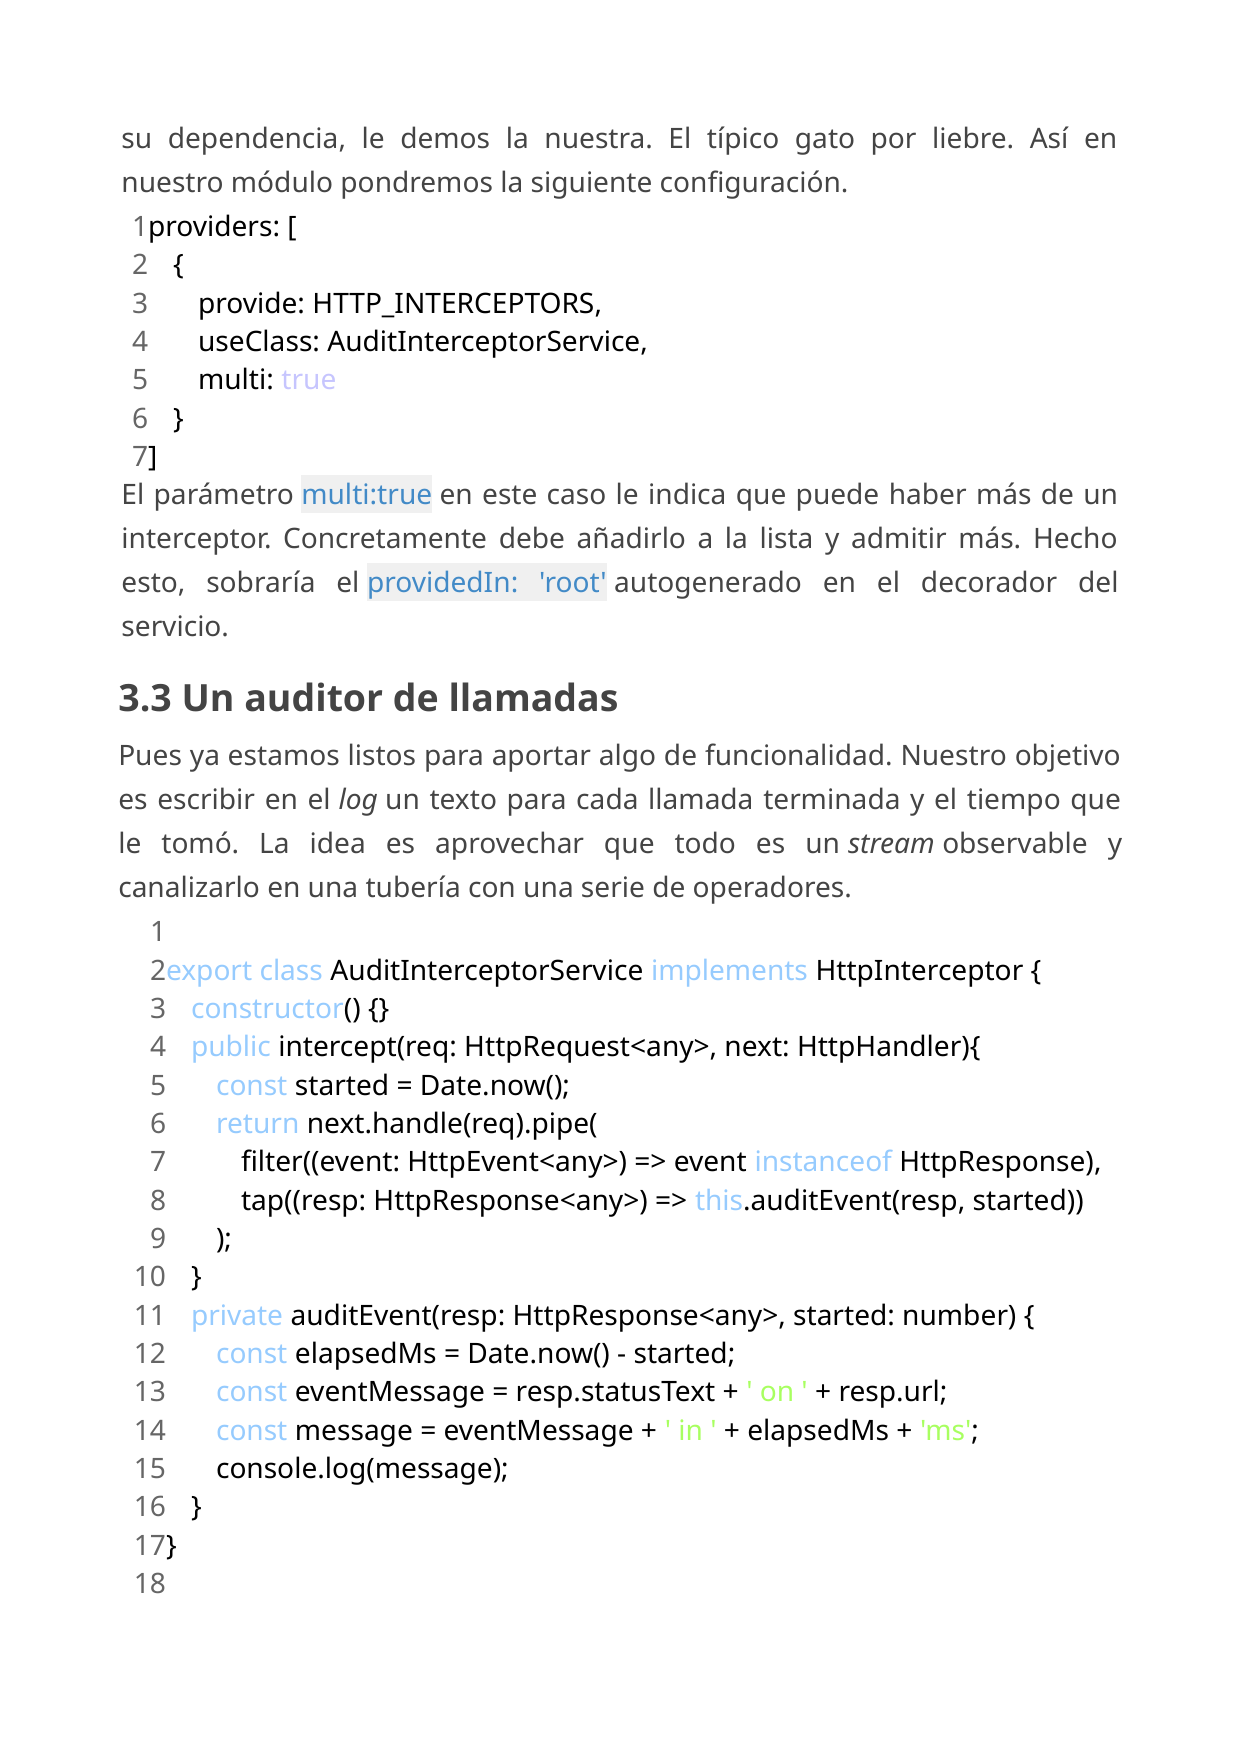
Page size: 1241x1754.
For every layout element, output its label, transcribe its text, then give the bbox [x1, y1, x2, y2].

table_header export class AuditInterceptorService implements HttpInterceptor { constructor() {} public intercept(req: HttpRequest<any>, next: HttpHandler){ const started = Date.now(); return next.handle(req).pipe( filter((event: HttpEvent<any>) => event instanceof HttpResponse), tap((resp: HttpResponse<any>) => this.auditEvent(resp, started)) ); } private auditEvent(resp: HttpResponse<any>, started: number) { const elapsedMs = Date.now() - started; const eventMessage = resp.statusText + ' on ' + resp.url; const message = eventMessage + ' in ' + elapsedMs + 'ms'; console.log(message); } } [166, 911, 1218, 1601]
table_header 1 2 3 4 5 6 7 [118, 206, 148, 474]
text El parámetro multi:true en este caso le indica que puede haber más de un interceptor. Concretamente debe añadirlo a la lista y admitir más. Hecho esto, sobraría el providedIn: 'root' autogenerado en el decorador del servicio. [121, 474, 1119, 645]
table_header providers: [ { provide: HTTP_INTERCEPTORS, useClass: AuditInterceptorService, multi: true } ] [148, 206, 698, 474]
subtitle 3.3 Un auditor de llamadas [118, 672, 1122, 723]
text su dependencia, le demos la nuestra. El típico gato por liebre. Así en nuestro módulo pondremos la siguiente configuración. [121, 118, 1119, 201]
table_header 1 2 3 4 5 6 7 8 9 10 11 12 13 14 15 16 17 18 [118, 911, 166, 1601]
text Pues ya estamos listos para aportar algo de funcionalidad. Nuestro objetivo es escribir en el log un texto para cada llamada terminada y el tiempo que le tomó. La idea es aprovechar que todo es un stream observable y canalizarlo en una tubería con una serie de operadores. [118, 735, 1122, 906]
